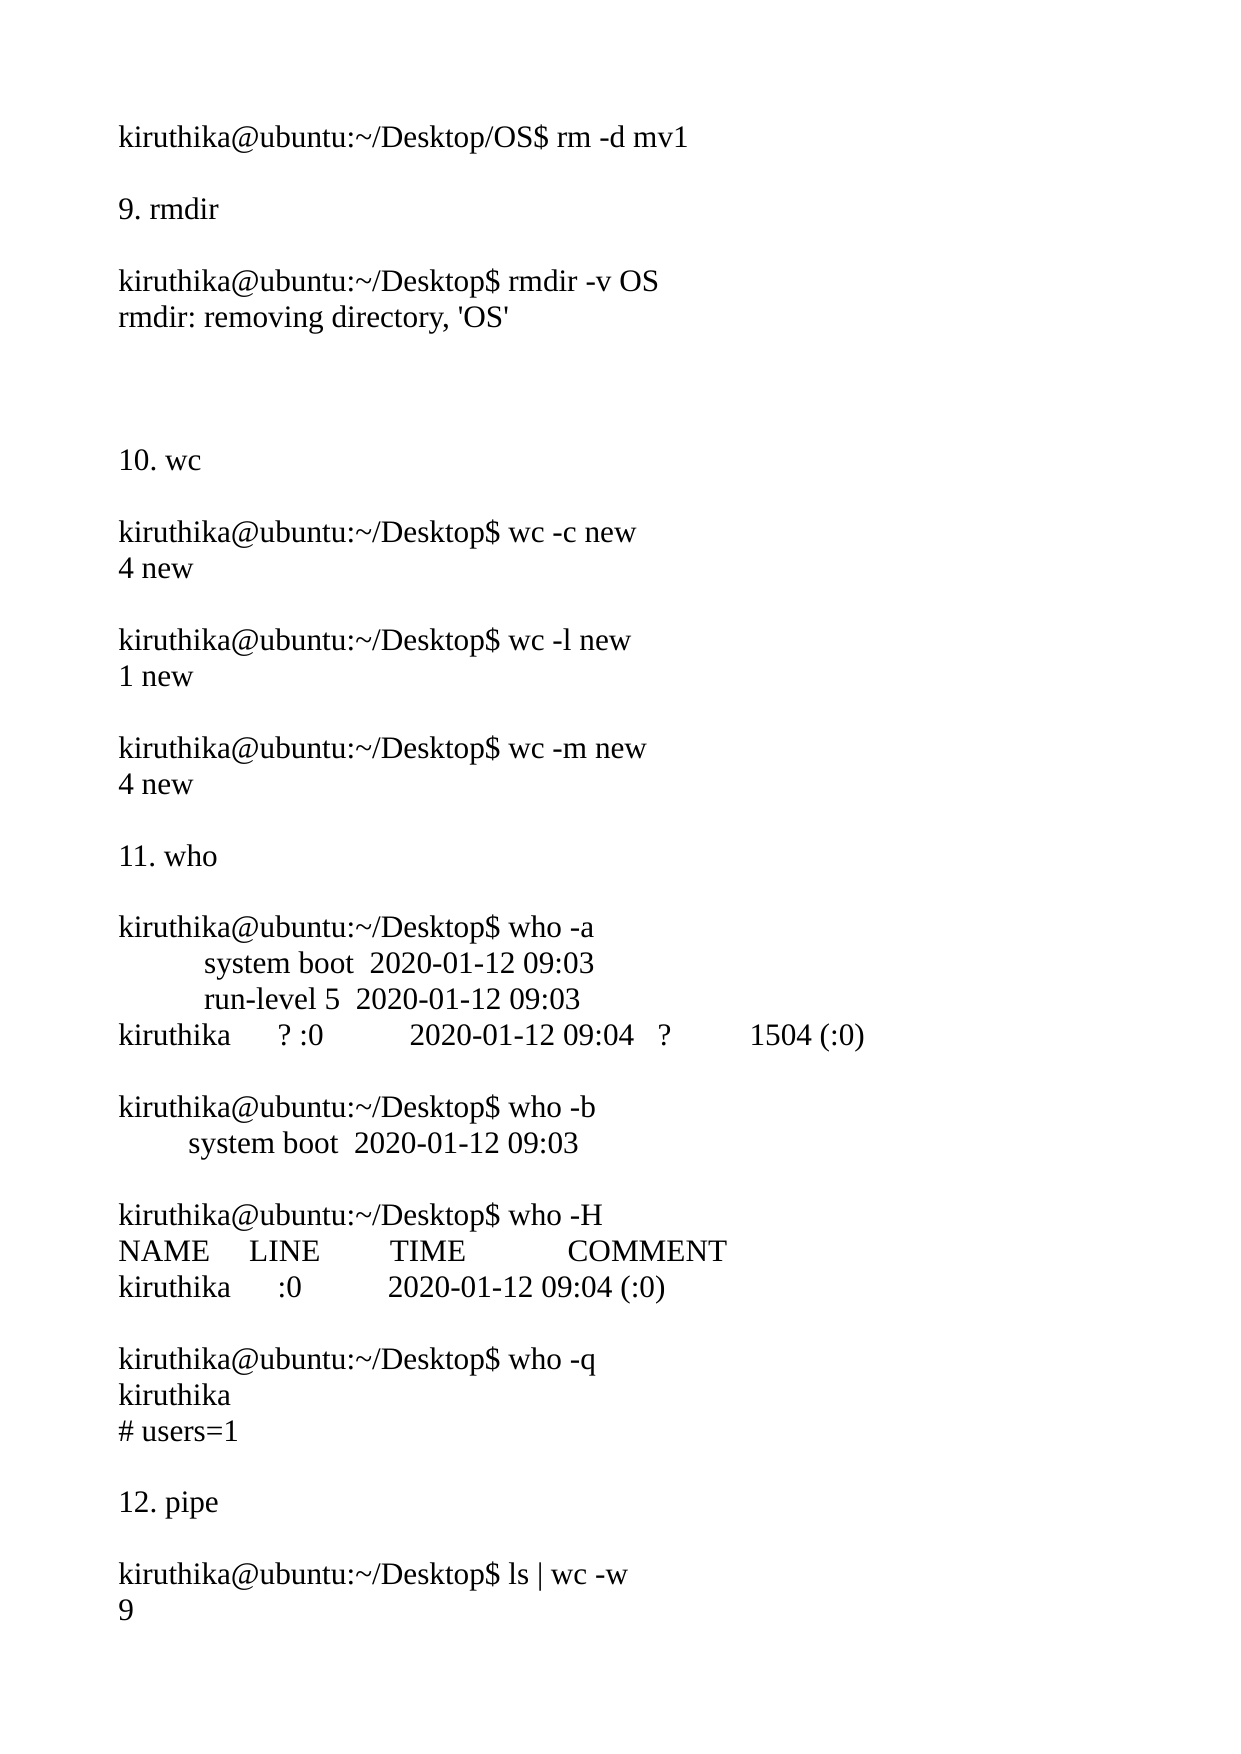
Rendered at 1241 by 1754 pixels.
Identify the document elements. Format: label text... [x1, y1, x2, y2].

text kiruthika@ubuntu:~/Desktop$ wc -c new [118, 513, 1122, 549]
text kiruthika@ubuntu:~/Desktop/OS$ rm -d mv1 [118, 118, 1122, 154]
text kiruthika :0 2020-01-12 09:04 (:0) [118, 1268, 1122, 1304]
text rmdir: removing directory, 'OS' [118, 298, 1122, 334]
text 4 new [118, 765, 1122, 801]
text run-level 5 2020-01-12 09:03 [118, 981, 1122, 1017]
text # users=1 [118, 1412, 1122, 1448]
text 11. who [118, 837, 1122, 873]
text 1 new [118, 657, 1122, 693]
text kiruthika@ubuntu:~/Desktop$ ls | wc -w [118, 1556, 1122, 1592]
text kiruthika@ubuntu:~/Desktop$ who -H [118, 1196, 1122, 1232]
text 12. pipe [118, 1484, 1122, 1520]
text kiruthika@ubuntu:~/Desktop$ who -b [118, 1088, 1122, 1124]
text kiruthika@ubuntu:~/Desktop$ who -a [118, 909, 1122, 945]
text NAME LINE TIME COMMENT [118, 1232, 1122, 1268]
text kiruthika@ubuntu:~/Desktop$ wc -m new [118, 729, 1122, 765]
text 9 [118, 1592, 1122, 1627]
text system boot 2020-01-12 09:03 [118, 1124, 1122, 1160]
text 4 new [118, 549, 1122, 585]
text kiruthika ? :0 2020-01-12 09:04 ? 1504 (:0) [118, 1017, 1122, 1052]
text kiruthika@ubuntu:~/Desktop$ rmdir -v OS [118, 262, 1122, 298]
text kiruthika@ubuntu:~/Desktop$ who -q [118, 1340, 1122, 1376]
text kiruthika@ubuntu:~/Desktop$ wc -l new [118, 621, 1122, 657]
text kiruthika [118, 1376, 1122, 1412]
text 10. wc [118, 442, 1122, 477]
text 9. rmdir [118, 190, 1122, 226]
text system boot 2020-01-12 09:03 [118, 945, 1122, 981]
